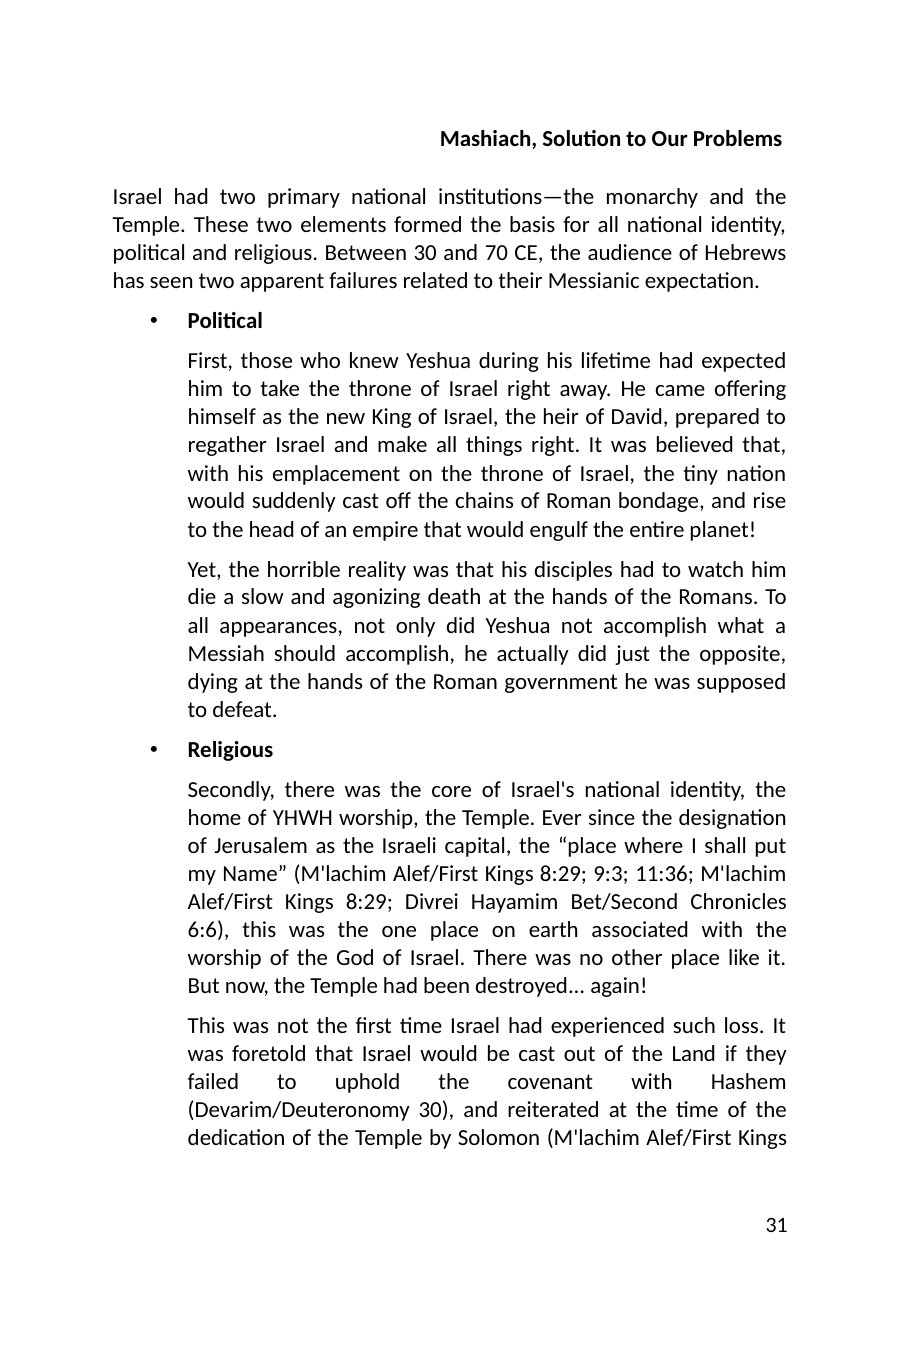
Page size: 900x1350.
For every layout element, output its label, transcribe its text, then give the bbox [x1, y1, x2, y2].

text Israel had two primary national institutions—the monarchy and the Temple. These two elements formed the basis for all national identity, political and religious. Between 30 and 70 CE, the audience of Hebrews has seen two apparent failures related to their Messianic expectation. [112, 182, 787, 294]
list Yet, the horrible reality was that his disciples had to watch him die a slow and agonizing death at the hands of the Romans. To all appearances, not only did Yeshua not accomplish what a Messiah should accomplish, he actually did just the opposite, dying at the hands of the Roman government he was supposed to defeat. [150, 555, 787, 723]
list This was not the first time Israel had experienced such loss. It was foretold that Israel would be cast out of the Land if they failed to uphold the covenant with Hashem (Devarim/Deuteronomy 30), and reiterated at the time of the dedication of the Temple by Solomon (M'lachim Alef/First Kings [150, 1011, 787, 1151]
list Political [150, 307, 787, 334]
list Religious [150, 735, 787, 763]
list First, those who knew Yeshua during his lifetime had expected him to take the throne of Israel right away. He came offering himself as the new King of Israel, the heir of David, prepared to regather Israel and make all things right. It was believed that, with his emplacement on the throne of Israel, the tiny nation would suddenly cast off the chains of Roman bondage, and rise to the head of an empire that would engulf the entire planet! [150, 347, 787, 543]
list Secondly, there was the core of Israel's national identity, the home of YHWH worship, the Temple. Ever since the designation of Jerusalem as the Israeli capital, the “place where I shall put my Name” (M'lachim Alef/First Kings 8:29; 9:3; 11:36; M'lachim Alef/First Kings 8:29; Divrei Hayamim Bet/Second Chronicles 6:6), this was the one place on earth associated with the worship of the God of Israel. There was no other place like it. But now, the Temple had been destroyed... again! [150, 775, 787, 999]
